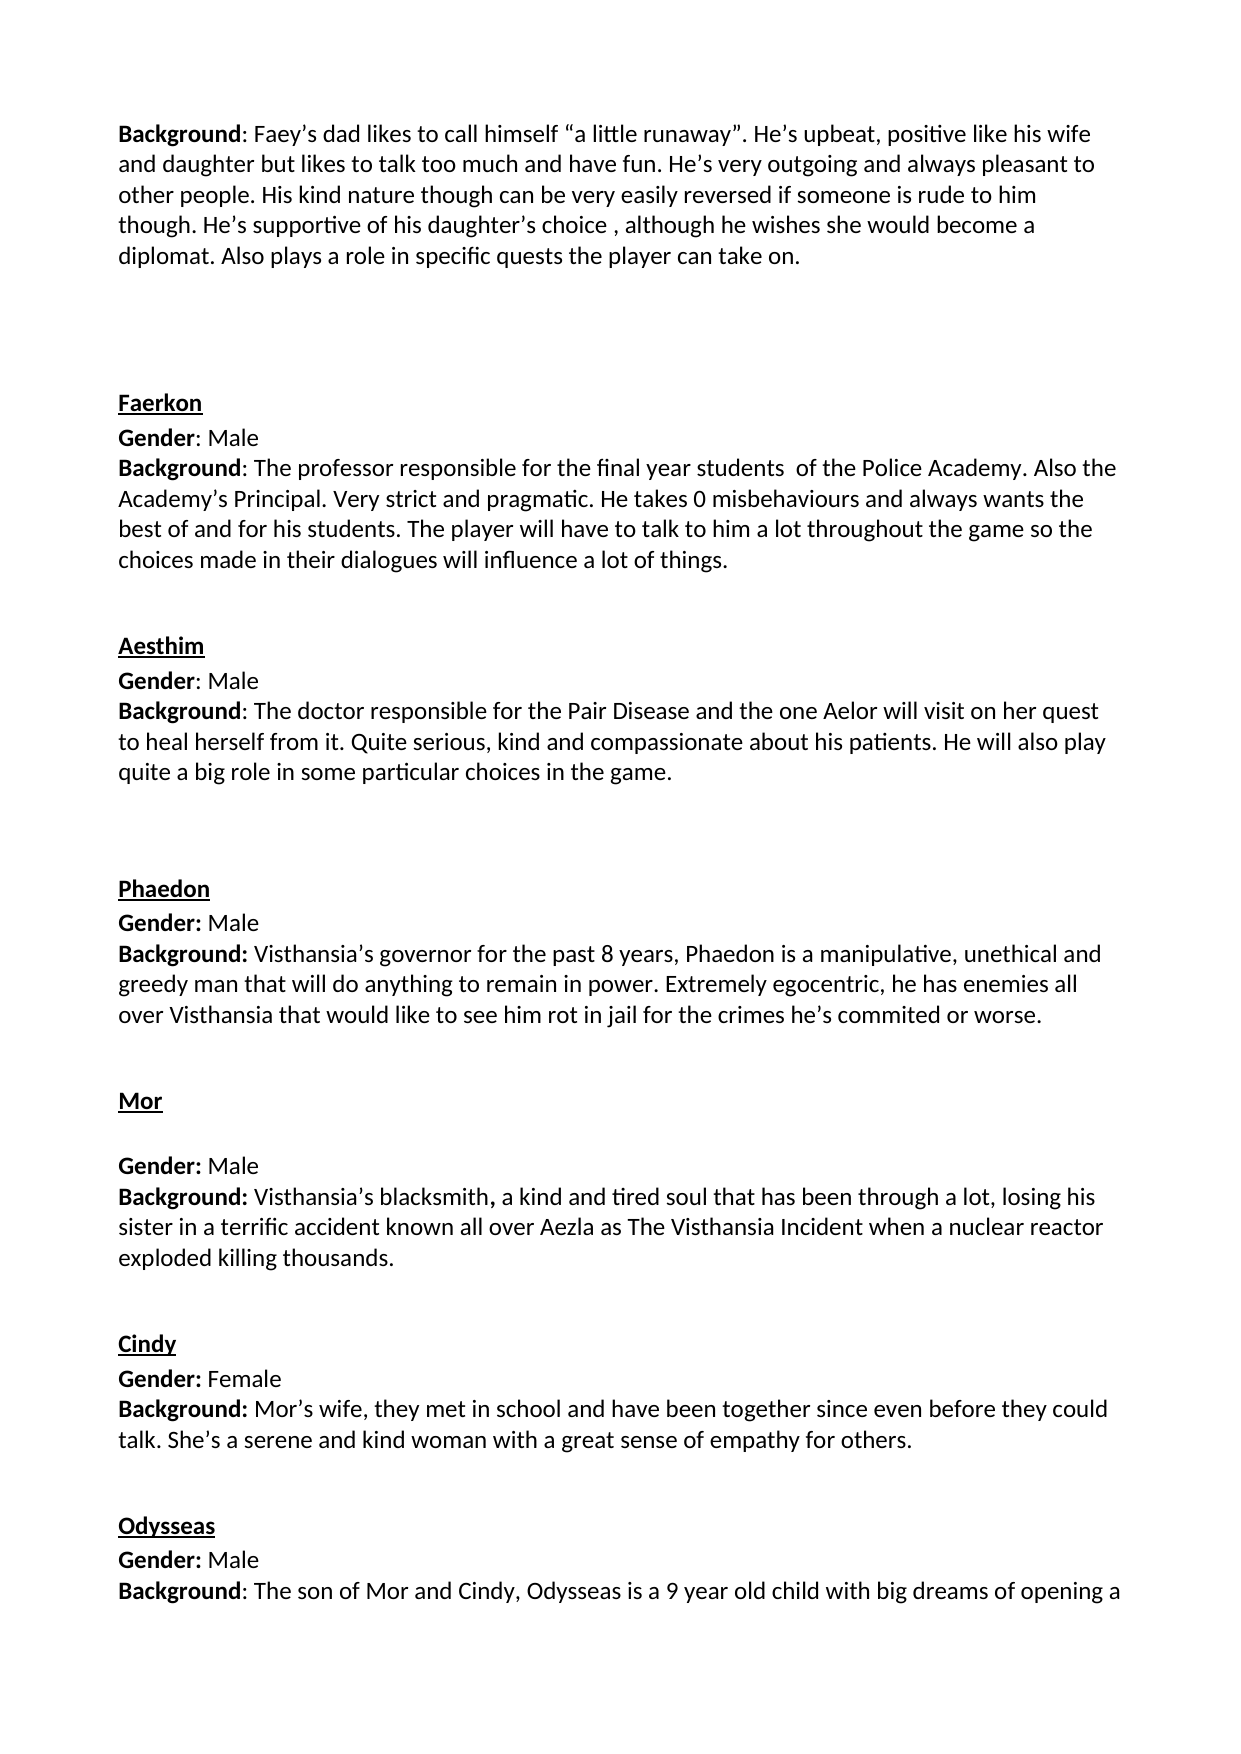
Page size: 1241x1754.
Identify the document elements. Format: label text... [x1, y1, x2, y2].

text Gender: Male [118, 1544, 1122, 1575]
text Background: The doctor responsible for the Pair Disease and the one Aelor will visit on her quest to heal herself from it. Quite serious, kind and compassionate about his patients. He will also play quite a big role in some particular choices in the game. [118, 695, 1122, 787]
text Gender: Male [118, 422, 1122, 452]
subtitle Aesthim [118, 630, 1122, 661]
text Background: The professor responsible for the final year students of the Police Academy. Also the Academy’s Principal. Very strict and pragmatic. He takes 0 misbehaviours and always wants the best of and for his students. The player will have to talk to him a lot throughout the game so the choices made in their dialogues will influence a lot of things. [118, 452, 1122, 574]
text Gender: Male [118, 908, 1122, 938]
subtitle Cindy [118, 1328, 1122, 1358]
subtitle Odysseas [118, 1510, 1122, 1540]
text Background: Visthansia’s governor for the past 8 years, Phaedon is a manipulative, unethical and greedy man that will do anything to remain in power. Extremely egocentric, he has enemies all over Visthansia that would like to see him rot in jail for the crimes he’s commited or worse. [118, 938, 1122, 1030]
subtitle Faerkon [118, 387, 1122, 418]
text Gender: Female [118, 1363, 1122, 1393]
text Gender: Male [118, 665, 1122, 695]
text Background: Mor’s wife, they met in school and have been together since even before they could talk. She’s a serene and kind woman with a great sense of empathy for others. [118, 1393, 1122, 1454]
text Background: Visthansia’s blacksmith, a kind and tired soul that has been through a lot, losing his sister in a terrific accident known all over Aezla as The Visthansia Incident when a nuclear reactor exploded killing thousands. [118, 1181, 1122, 1272]
text Background: The son of Mor and Cindy, Odysseas is a 9 year old child with big dreams of opening a [118, 1575, 1122, 1606]
text Gender: Male [118, 1150, 1122, 1181]
text Background: Faey’s dad likes to call himself “a little runaway”. He’s upbeat, positive like his wife and daughter but likes to talk too much and have fun. He’s very outgoing and always pleasant to other people. His kind nature though can be very easily reversed if someone is rude to him though. He’s supportive of his daughter’s choice , although he wishes she would become a diplomat. Also plays a role in specific quests the player can take on. [118, 118, 1122, 271]
subtitle Phaedon [118, 873, 1122, 903]
subtitle Mor [118, 1085, 1122, 1116]
